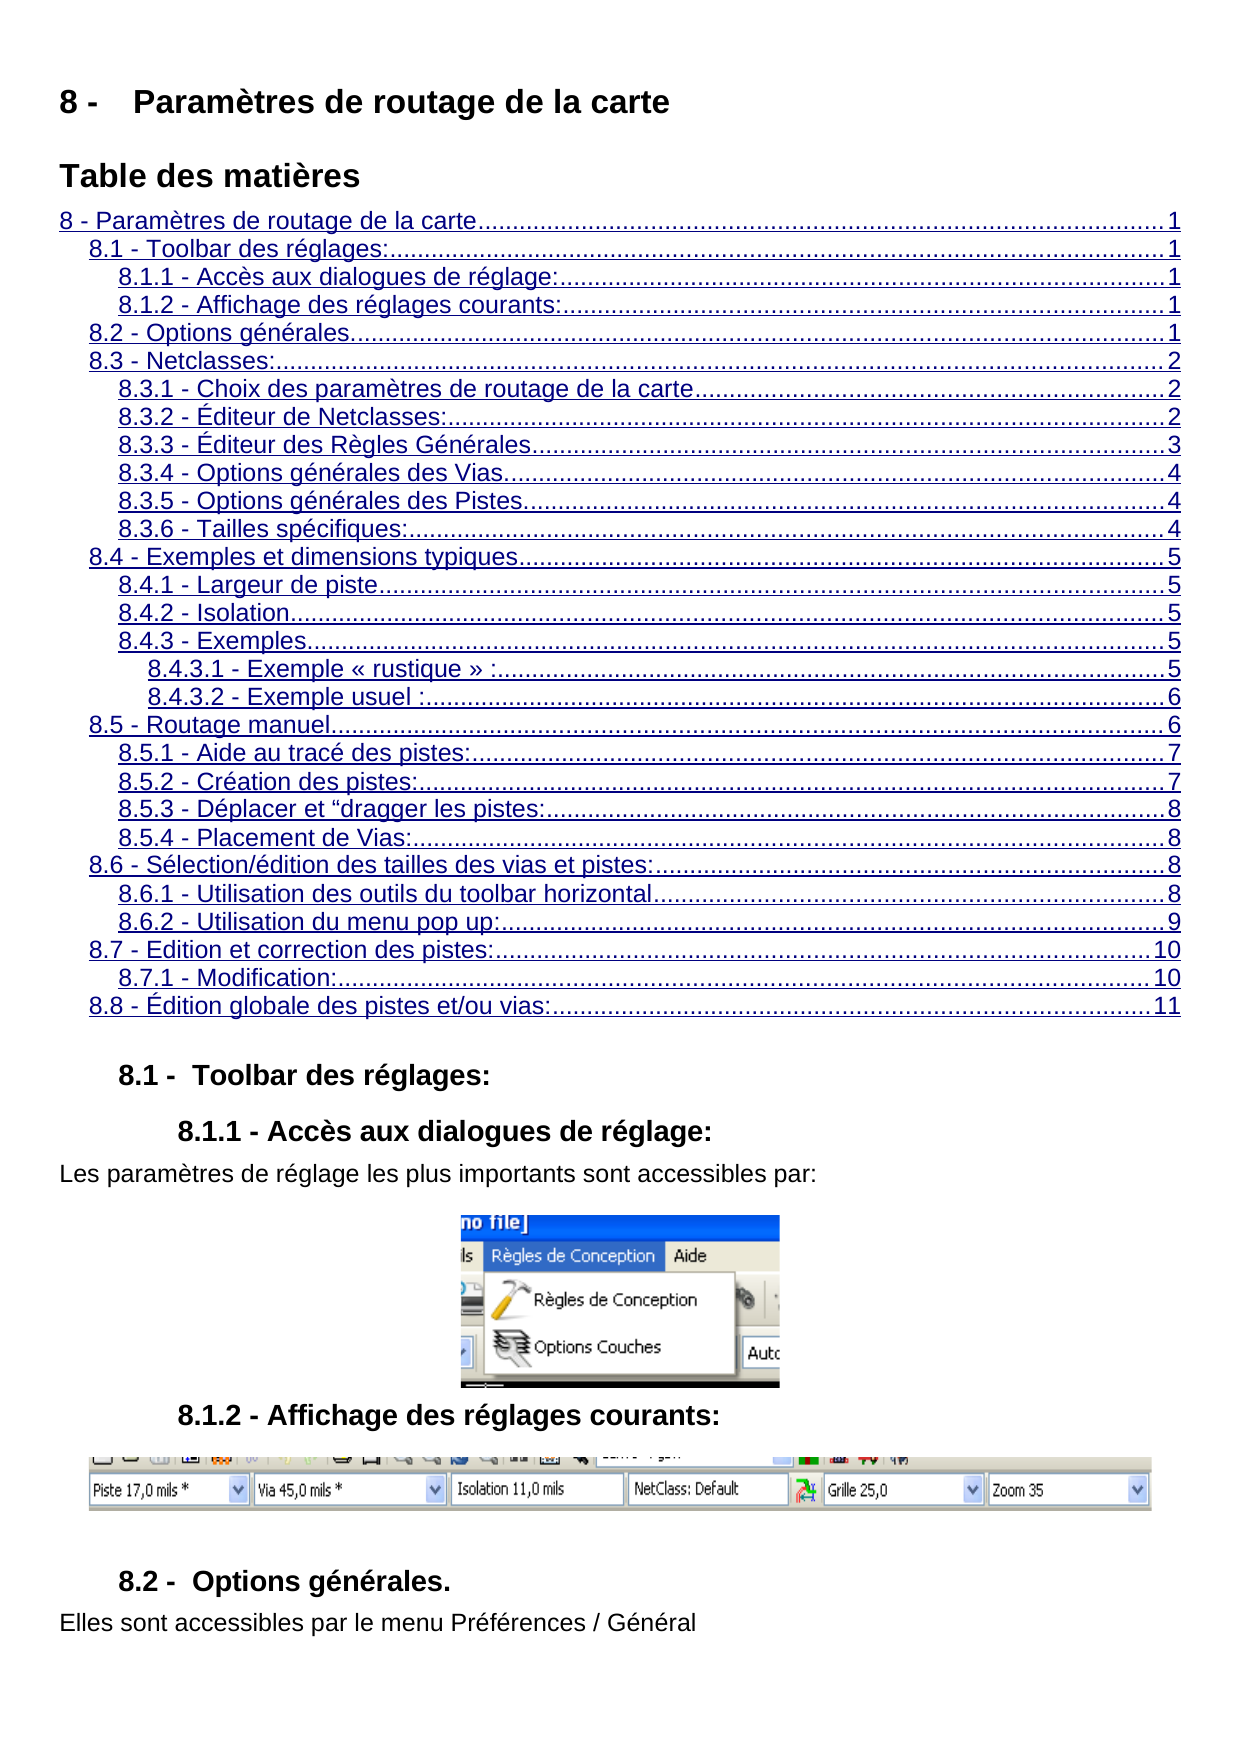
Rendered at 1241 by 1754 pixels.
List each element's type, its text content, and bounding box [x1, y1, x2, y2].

text 8.3.4 - Options générales des Vias. 4 [118, 459, 1181, 483]
text 8.5.2 - Création des pistes: 7 [118, 767, 1181, 791]
text 8.3 - Netclasses: 2 [88, 347, 1181, 371]
subtitle Affichage des réglages courants: [177, 1399, 1181, 1432]
text 8.5 - Routage manuel 6 [88, 711, 1181, 735]
text 8.5.3 - Déplacer et “dragger les pistes: 8 [118, 795, 1181, 819]
text 8.3.2 - Éditeur de Netclasses: 2 [118, 403, 1181, 427]
text 8.4 - Exemples et dimensions typiques 5 [88, 543, 1181, 567]
text 8.4.1 - Largeur de piste 5 [118, 571, 1181, 595]
text 8.7.1 - Modification: 10 [118, 963, 1181, 988]
text 8.5.4 - Placement de Vias: 8 [118, 823, 1181, 848]
text 8.1.1 - Accès aux dialogues de réglage: 1 [118, 263, 1181, 287]
picture [88, 1457, 1152, 1511]
text 8 - Paramètres de routage de la carte 1 [59, 207, 1181, 231]
text 8.6.2 - Utilisation du menu pop up: 9 [118, 907, 1181, 931]
text Elles sont accessibles par le menu Préférences / Général [59, 1609, 1181, 1637]
text 8.3.6 - Tailles spécifiques: 4 [118, 515, 1181, 539]
text 8.1.2 - Affichage des réglages courants: 1 [118, 291, 1181, 315]
text 8.3.3 - Éditeur des Règles Générales 3 [118, 431, 1181, 455]
text 8.3.1 - Choix des paramètres de routage de la carte 2 [118, 375, 1181, 399]
subtitle Toolbar des réglages: [118, 1059, 1181, 1092]
text 8.6.1 - Utilisation des outils du toolbar horizontal 8 [118, 879, 1181, 904]
text 8.4.3.2 - Exemple usuel : 6 [147, 683, 1181, 707]
text 8.5.1 - Aide au tracé des pistes: 7 [118, 739, 1181, 763]
text 8.4.2 - Isolation 5 [118, 599, 1181, 623]
text 8.2 - Options générales. 1 [88, 319, 1181, 343]
text 8.4.3 - Exemples 5 [118, 627, 1181, 651]
picture [460, 1215, 780, 1388]
text 8.6 - Sélection/édition des tailles des vias et pistes: 8 [88, 851, 1181, 875]
text 8.1 - Toolbar des réglages: 1 [88, 235, 1181, 259]
text Les paramètres de réglage les plus importants sont accessibles par: [59, 1160, 1181, 1188]
text 8.8 - Édition globale des pistes et/ou vias: 11 [88, 992, 1181, 1016]
text 8.4.3.1 - Exemple « rustique » : 5 [147, 655, 1181, 679]
text 8.3.5 - Options générales des Pistes. 4 [118, 487, 1181, 511]
subtitle Accès aux dialogues de réglage: [177, 1115, 1181, 1148]
subtitle Options générales. [118, 1564, 1181, 1597]
text 8.7 - Edition et correction des pistes: 10 [88, 936, 1181, 960]
subtitle Table des matières [59, 157, 1181, 194]
subtitle Paramètres de routage de la carte [59, 83, 1181, 120]
